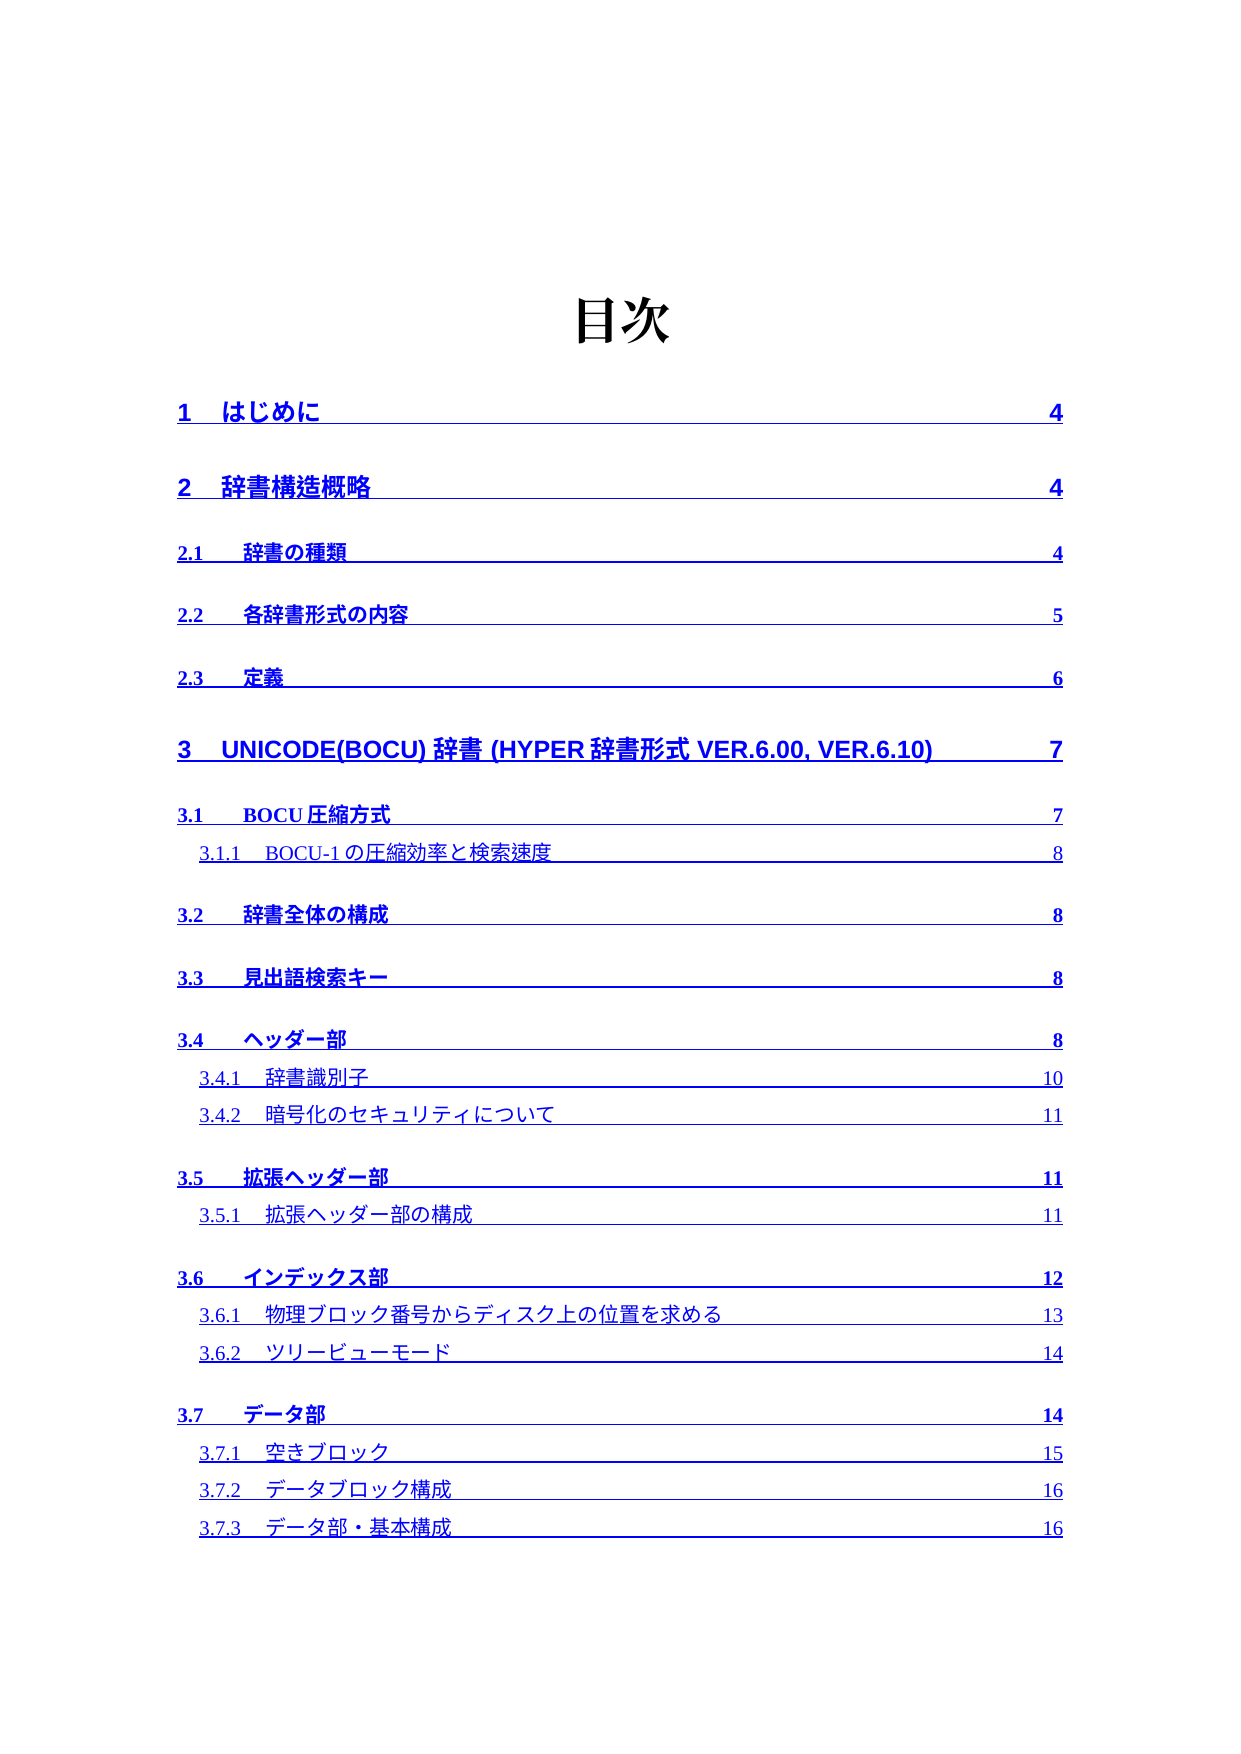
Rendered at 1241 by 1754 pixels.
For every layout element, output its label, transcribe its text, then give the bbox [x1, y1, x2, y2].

text 3.2 辞書全体の構成 8 [177, 891, 1063, 924]
text 3.4 ヘッダー部 8 [177, 1016, 1063, 1049]
text 3.4.1 辞書識別子 10 [199, 1054, 1063, 1086]
text 3.7.3 データ部・基本構成 16 [199, 1504, 1063, 1536]
text [177, 762, 1063, 766]
text [177, 825, 1063, 829]
text [177, 1425, 1063, 1429]
text 2 辞書構造概略 4 [177, 466, 1063, 498]
text 3.6.1 物理ブロック番号からディスク上の位置を求める 13 [199, 1291, 1063, 1324]
text 3.7.1 空きブロック 15 [199, 1429, 1063, 1461]
text [199, 1500, 1063, 1504]
text 2.1 辞書の種類 4 [177, 529, 1063, 561]
text [177, 1050, 1063, 1054]
text 3.5.1 拡張ヘッダー部の構成 11 [199, 1191, 1063, 1224]
text 3 Unicode(BOCU) 辞書 (Hyper辞書形式 Ver.6.00, Ver.6.10) 7 [177, 729, 1063, 760]
text 3.6.2 ツリービューモード 14 [199, 1329, 1063, 1361]
text 3.7.2 データブロック構成 16 [199, 1466, 1063, 1499]
text [199, 1325, 1063, 1329]
text [177, 499, 1063, 504]
text 3.1.1 BOCU-1の圧縮効率と検索速度 8 [199, 829, 1063, 861]
text 3.7 データ部 14 [177, 1391, 1063, 1424]
text [177, 625, 1063, 629]
text [177, 925, 1063, 929]
text [199, 1125, 1063, 1129]
text 3.4.2 暗号化のセキュリティについて 11 [199, 1091, 1063, 1124]
text 3.1 BOCU圧縮方式 7 [177, 791, 1063, 824]
text [199, 1225, 1063, 1229]
text 1 はじめに 4 [177, 391, 1063, 423]
text 3.3 見出語検索キー 8 [177, 954, 1063, 986]
text 2.3 定義 6 [177, 654, 1063, 686]
text 3.6 インデックス部 12 [177, 1254, 1063, 1286]
text [177, 424, 1063, 429]
text 目次 [177, 282, 1063, 354]
text 3.5 拡張ヘッダー部 11 [177, 1154, 1063, 1186]
text 2.2 各辞書形式の内容 5 [177, 591, 1063, 624]
